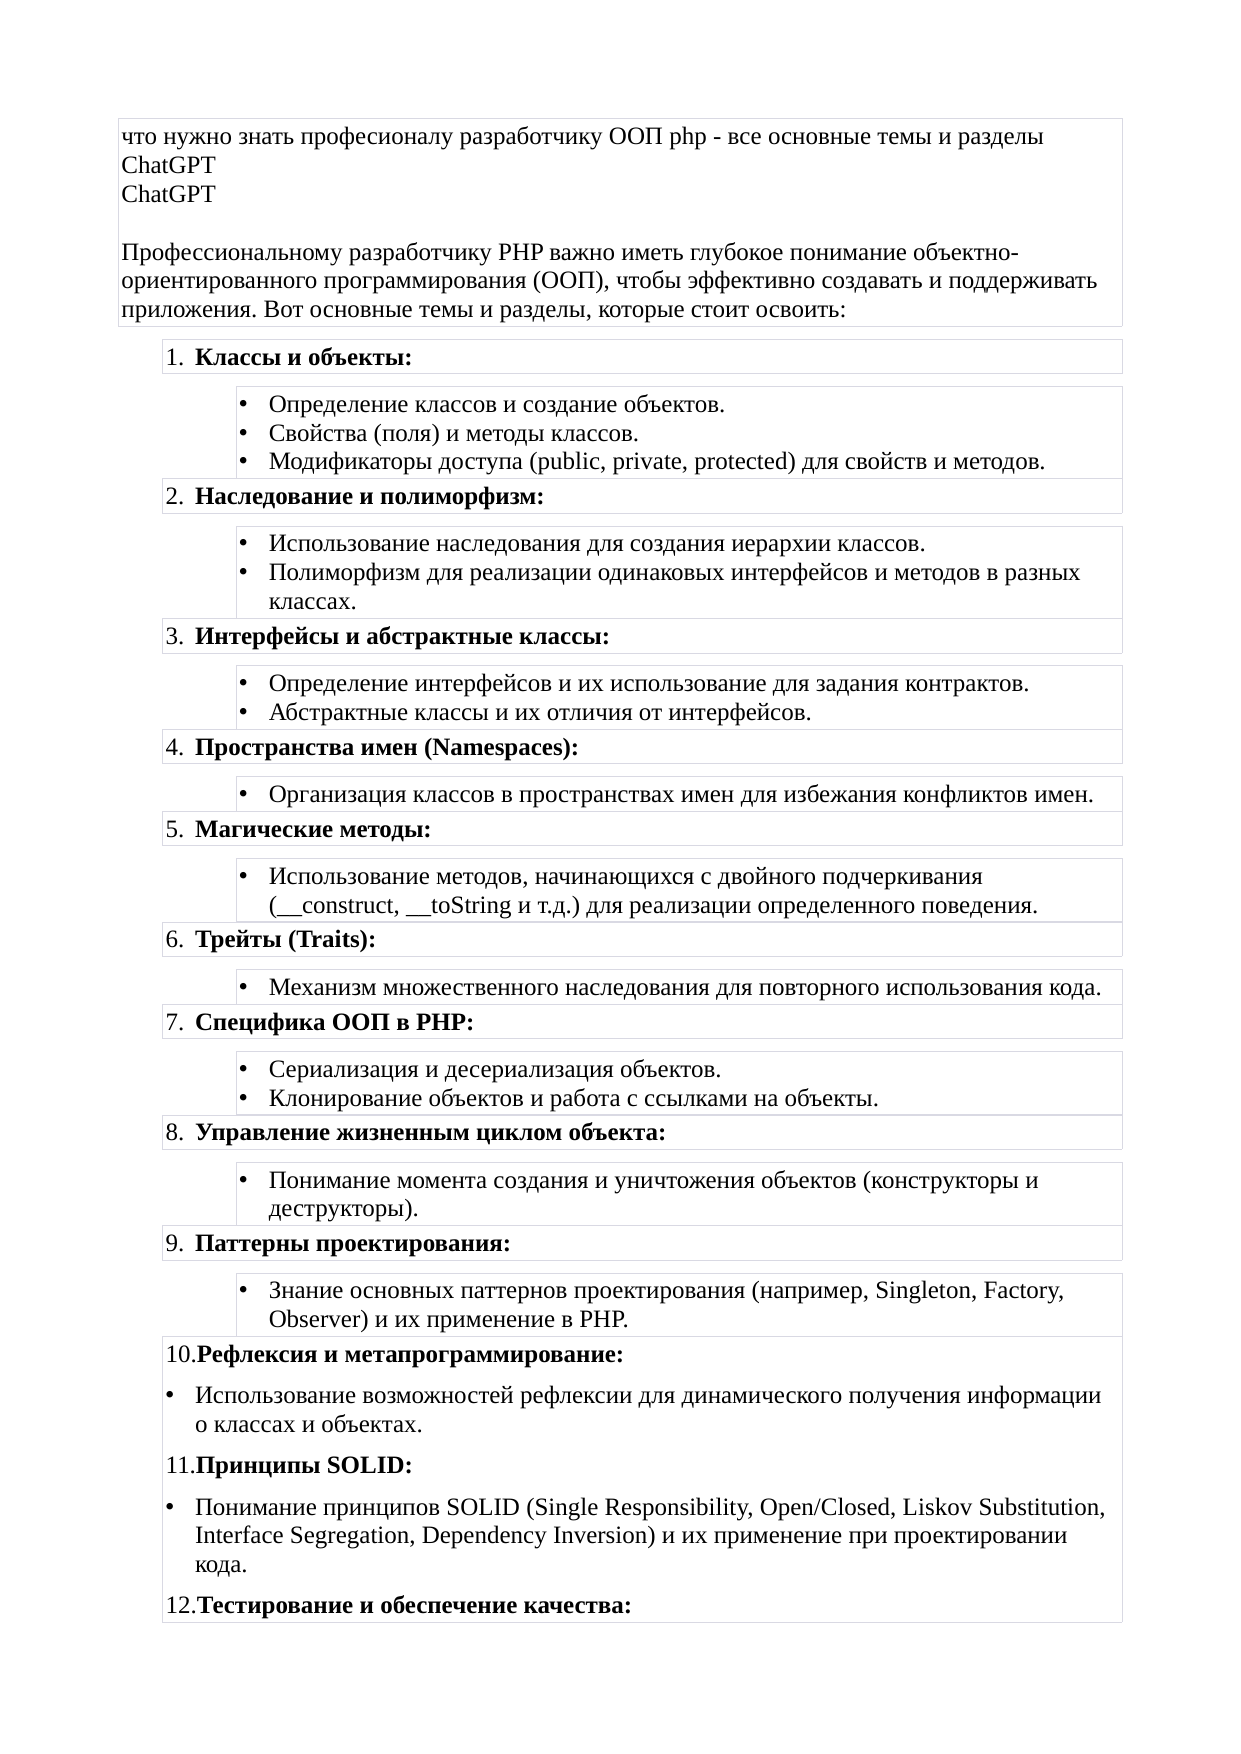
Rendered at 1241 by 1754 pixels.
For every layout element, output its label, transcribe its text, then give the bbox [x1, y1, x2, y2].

list Специфика ООП в PHP: [163, 1005, 1122, 1038]
list Пространства имен (Namespaces): [163, 730, 1122, 763]
list Сериализация и десериализация объектов. [237, 1052, 1122, 1080]
list Использование наследования для создания иерархии классов. [237, 527, 1122, 554]
list Модификаторы доступа (public, private, protected) для свойств и методов. [237, 443, 1122, 478]
list Принципы SOLID: [163, 1447, 1122, 1479]
list Классы и объекты: [163, 340, 1122, 373]
list Понимание принципов SOLID (Single Responsibility, Open/Closed, Liskov Substitution, Interface Segregation, Dependency Inversion) и их применение при проектировании кода. [163, 1489, 1122, 1578]
list Трейты (Traits): [163, 923, 1122, 956]
list Использование возможностей рефлексии для динамического получения информации о классах и объектах. [163, 1377, 1122, 1438]
list Рефлексия и метапрограммирование: [163, 1337, 1122, 1368]
list Магические методы: [163, 812, 1122, 845]
list Определение классов и создание объектов. [237, 387, 1122, 415]
list Использование методов, начинающихся с двойного подчеркивания (__construct, __toString и т.д.) для реализации определенного поведения. [237, 859, 1122, 921]
list Наследование и полиморфизм: [163, 479, 1122, 513]
list Абстрактные классы и их отличия от интерфейсов. [237, 694, 1122, 729]
text что нужно знать професионалу разработчику ООП php - все основные темы и разделы [119, 119, 1122, 147]
text ChatGPT [119, 176, 1122, 207]
list Механизм множественного наследования для повторного использования кода. [237, 970, 1122, 1004]
text ChatGPT [119, 147, 1122, 176]
text Профессиональному разработчику PHP важно иметь глубокое понимание объектно-ориентированного программирования (ООП), чтобы эффективно создавать и поддерживать приложения. Вот основные темы и разделы, которые стоит освоить: [119, 234, 1122, 326]
list Управление жизненным циклом объекта: [163, 1116, 1122, 1149]
list Понимание момента создания и уничтожения объектов (конструкторы и деструкторы). [237, 1163, 1122, 1225]
list Клонирование объектов и работа с ссылками на объекты. [237, 1080, 1122, 1114]
list Свойства (поля) и методы классов. [237, 415, 1122, 443]
list Определение интерфейсов и их использование для задания контрактов. [237, 666, 1122, 694]
list Интерфейсы и абстрактные классы: [163, 619, 1122, 653]
list Паттерны проектирования: [163, 1226, 1122, 1260]
list Знание основных паттернов проектирования (например, Singleton, Factory, Observer) и их применение в PHP. [237, 1274, 1122, 1336]
list Полиморфизм для реализации одинаковых интерфейсов и методов в разных классах. [237, 554, 1122, 618]
list Организация классов в пространствах имен для избежания конфликтов имен. [237, 777, 1122, 811]
list Тестирование и обеспечение качества: [163, 1587, 1122, 1622]
